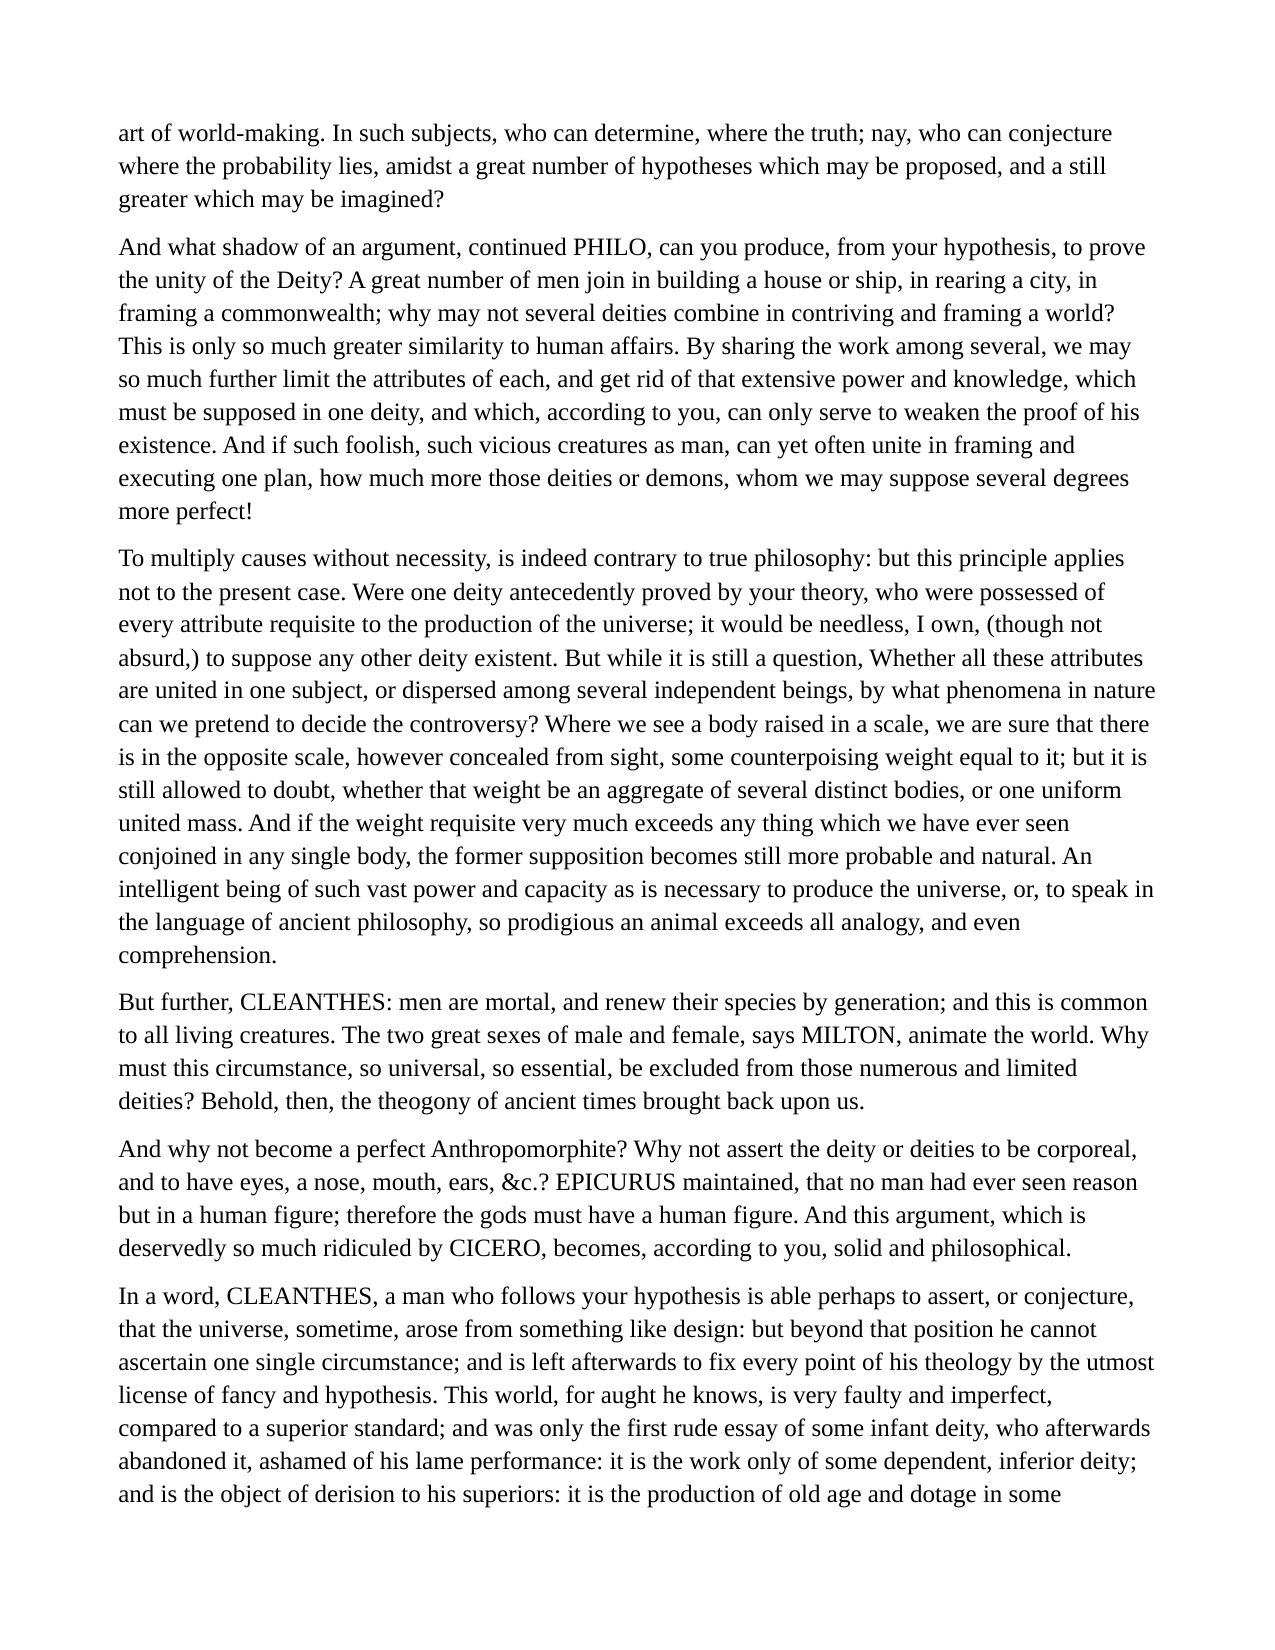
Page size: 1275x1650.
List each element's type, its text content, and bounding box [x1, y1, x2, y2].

text art of world-making. In such subjects, who can determine, where the truth; nay, who can conjecture where the probability lies, amidst a great number of hypotheses which may be proposed, and a still greater which may be imagined? [118, 118, 1157, 213]
text But further, CLEANTHES: men are mortal, and renew their species by generation; and this is common to all living creatures. The two great sexes of male and female, says MILTON, animate the world. Why must this circumstance, so universal, so essential, be excluded from those numerous and limited deities? Behold, then, the theogony of ancient times brought back upon us. [118, 987, 1157, 1115]
text And why not become a perfect Anthropomorphite? Why not assert the deity or deities to be corporeal, and to have eyes, a nose, mouth, ears, &c.? EPICURUS maintained, that no man had ever seen reason but in a human figure; therefore the gods must have a human figure. And this argument, which is deservedly so much ridiculed by CICERO, becomes, according to you, solid and philosophical. [118, 1134, 1157, 1262]
text In a word, CLEANTHES, a man who follows your hypothesis is able perhaps to assert, or conjecture, that the universe, sometime, arose from something like design: but beyond that position he cannot ascertain one single circumstance; and is left afterwards to fix every point of his theology by the utmost license of fancy and hypothesis. This world, for aught he knows, is very faulty and imperfect, compared to a superior standard; and was only the first rude essay of some infant deity, who afterwards abandoned it, ashamed of his lame performance: it is the work only of some dependent, inferior deity; and is the object of derision to his superiors: it is the production of old age and dotage in some [118, 1281, 1157, 1508]
text And what shadow of an argument, continued PHILO, can you produce, from your hypothesis, to prove the unity of the Deity? A great number of men join in building a house or ship, in rearing a city, in framing a commonwealth; why may not several deities combine in contriving and framing a world? This is only so much greater similarity to human affairs. By sharing the work among several, we may so much further limit the attributes of each, and get rid of that extensive power and knowledge, which must be supposed in one deity, and which, according to you, can only serve to weaken the proof of his existence. And if such foolish, such vicious creatures as man, can yet often unite in framing and executing one plan, how much more those deities or demons, whom we may suppose several degrees more perfect! [118, 232, 1157, 525]
text To multiply causes without necessity, is indeed contrary to true philosophy: but this principle applies not to the present case. Were one deity antecedently proved by your theory, who were possessed of every attribute requisite to the production of the universe; it would be needless, I own, (though not absurd,) to suppose any other deity existent. But while it is still a question, Whether all these attributes are united in one subject, or dispersed among several independent beings, by what phenomena in nature can we pretend to decide the controversy? Where we see a body raised in a scale, we are sure that there is in the opposite scale, however concealed from sight, some counterpoising weight equal to it; but it is still allowed to doubt, whether that weight be an aggregate of several distinct bodies, or one uniform united mass. And if the weight requisite very much exceeds any thing which we have ever seen conjoined in any single body, the former supposition becomes still more probable and natural. An intelligent being of such vast power and capacity as is necessary to produce the universe, or, to speak in the language of ancient philosophy, so prodigious an animal exceeds all analogy, and even comprehension. [118, 543, 1157, 968]
